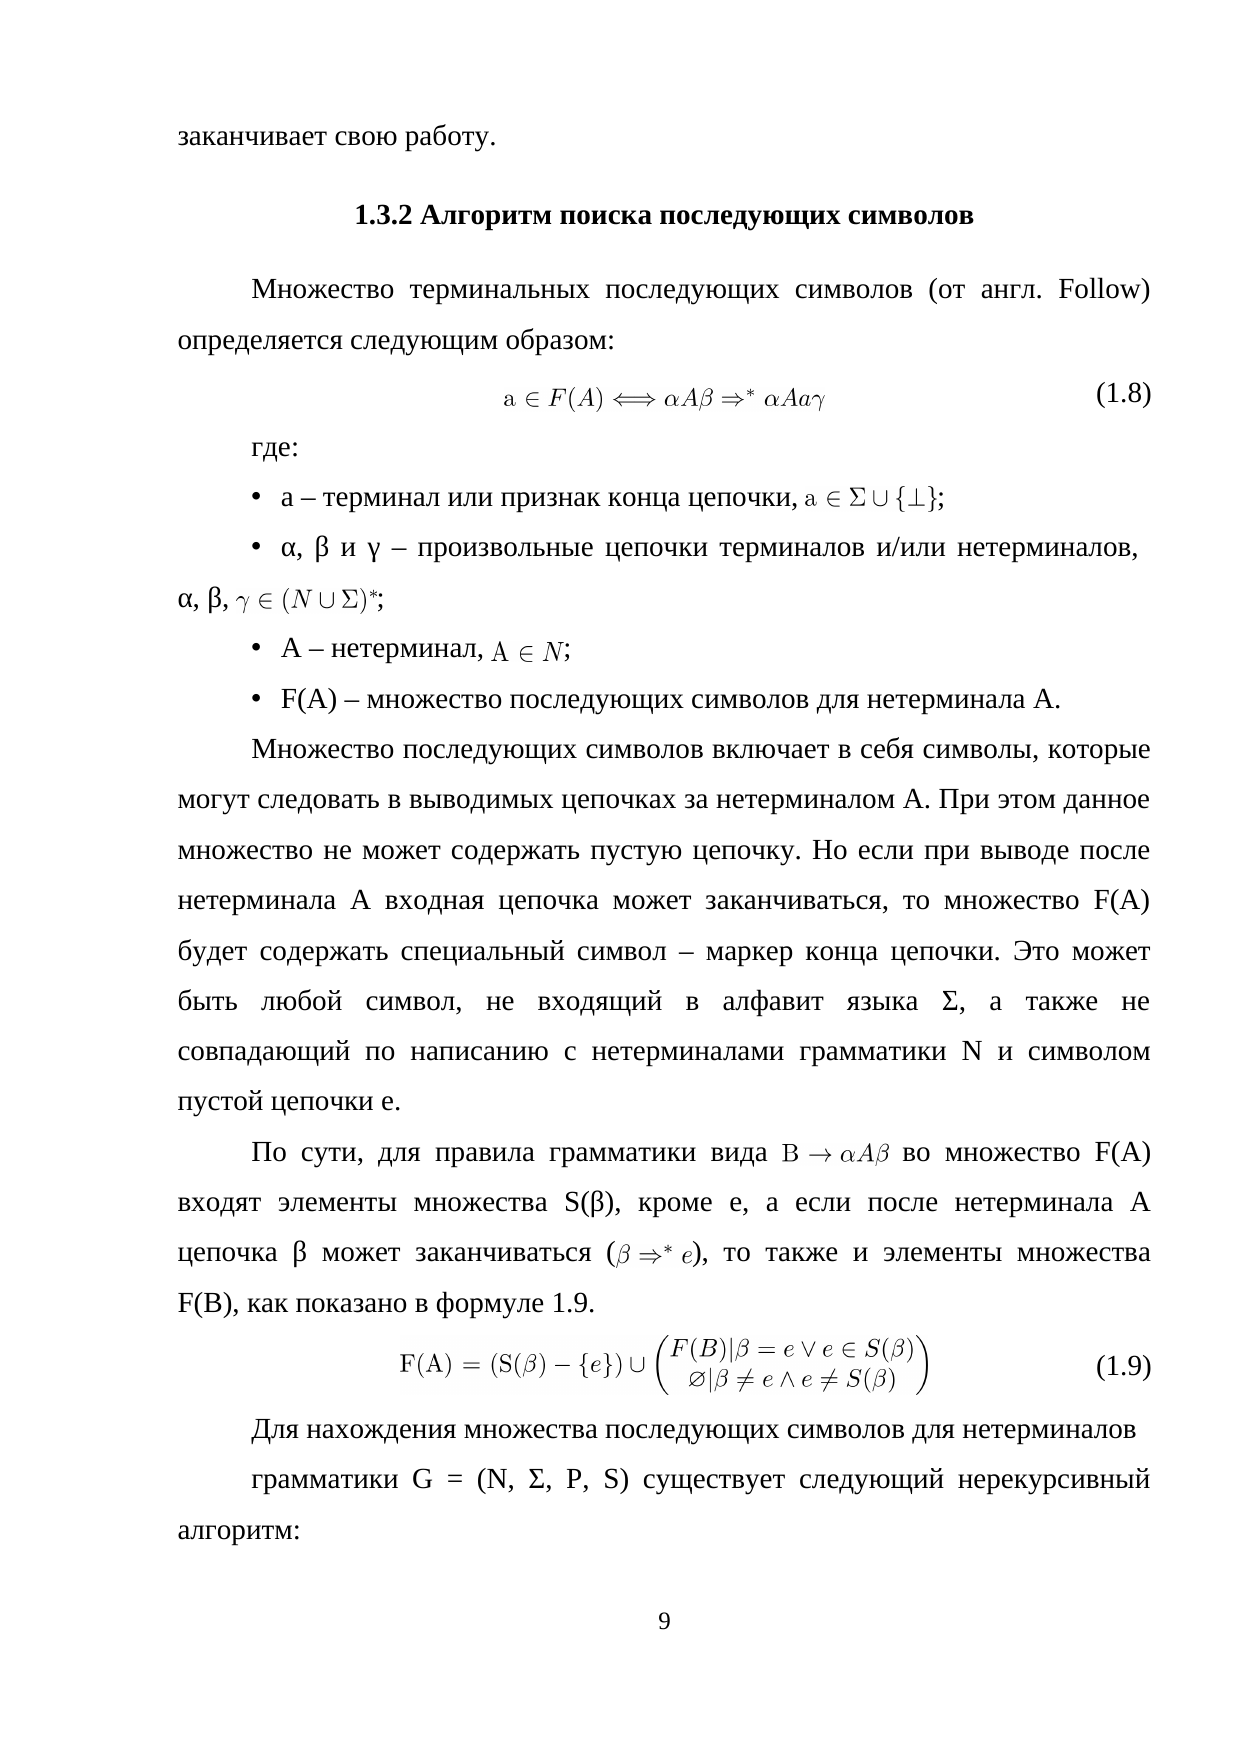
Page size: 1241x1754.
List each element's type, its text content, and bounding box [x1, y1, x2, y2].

list F(A) – множество последующих символов для нетерминала A. [177, 681, 1152, 714]
text (1.8) [177, 372, 1152, 412]
text (1.9) [928, 1335, 1152, 1394]
subtitle 1.3.2 Алгоритм поиска последующих символов [177, 197, 1152, 231]
text Для нахождения множества последующих символов для нетерминалов [177, 1411, 1152, 1445]
list А – нетерминал, ; [177, 631, 1152, 664]
text грамматики G = (N, Σ, P, S) существует следующий нерекурсивный алгоритм: [177, 1462, 1152, 1545]
list α, β и γ – произвольные цепочки терминалов и/или нетерминалов, α, β, ; [177, 529, 1152, 614]
text где: [177, 429, 1152, 462]
text Множество последующих символов включает в себя символы, которые могут следовать в выводимых цепочках за нетерминалом A. При этом данное множество не может содержать пустую цепочку. Но если при выводе после нетерминала A входная цепочка может заканчиваться, то множество F(A) будет содержать специальный символ – маркер конца цепочки. Это может быть любой символ, не входящий в алфавит языка Σ, а также не совпадающий по написанию с нетерминалами грамматики N и символом пустой цепочки e. [177, 731, 1152, 1117]
picture [805, 486, 937, 512]
text [177, 1335, 400, 1394]
text Множество терминальных последующих символов (от англ. Follow) определяется следующим образом: [177, 272, 1152, 356]
text заканчивает свою работу. [177, 118, 1152, 152]
list a – терминал или признак конца цепочки, ; [177, 479, 1152, 513]
text По сути, для правила грамматики вида во множество F(A) входят элементы множества S(β), кроме e, а если после нетерминала A цепочка β может заканчиваться (), то также и элементы множества F(B), как показано в формуле 1.9. [177, 1134, 1152, 1318]
picture [782, 1143, 889, 1166]
picture [236, 588, 377, 614]
picture [491, 641, 564, 662]
picture [504, 387, 825, 412]
picture [616, 1244, 692, 1268]
picture [400, 1335, 928, 1395]
